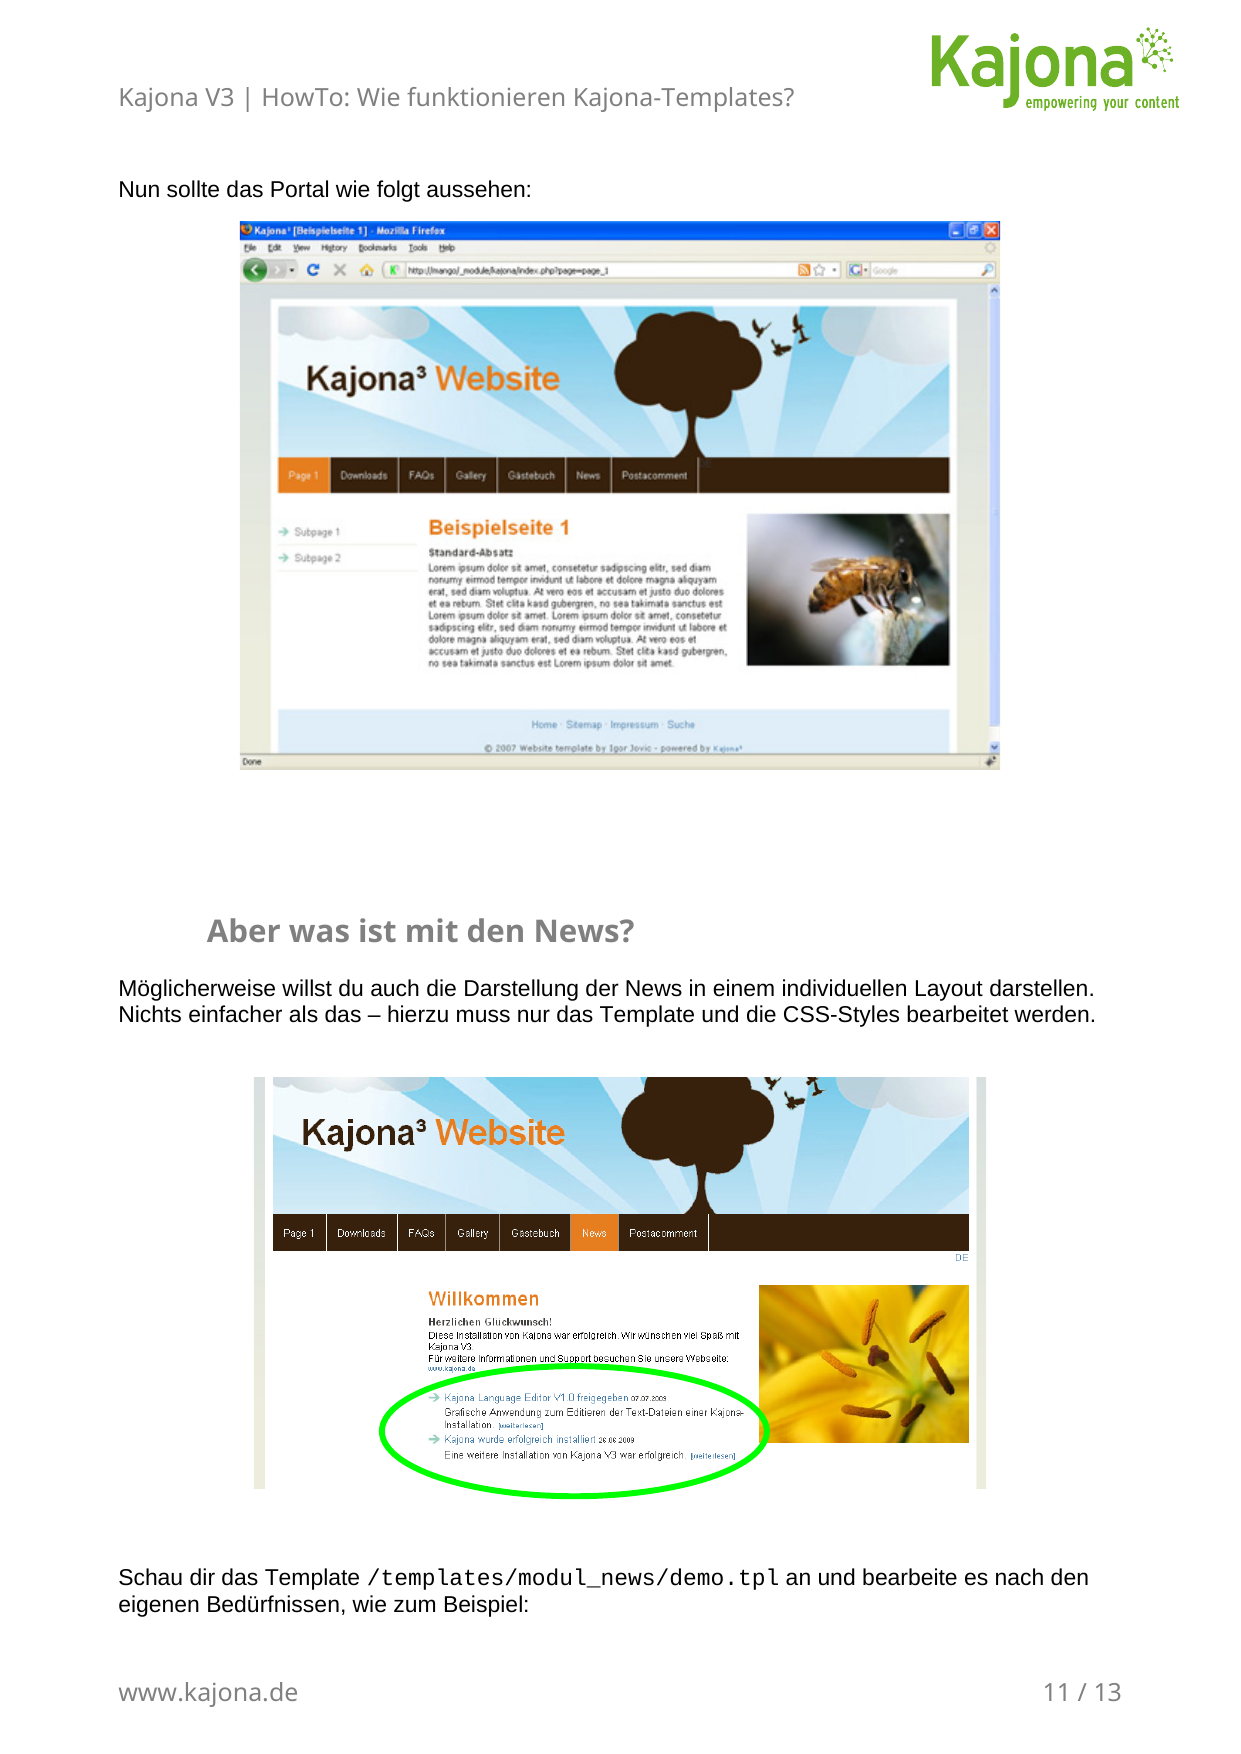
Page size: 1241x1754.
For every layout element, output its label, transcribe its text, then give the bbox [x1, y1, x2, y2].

text Nun sollte das Portal wie folgt aussehen: [118, 177, 1122, 202]
picture [253, 1077, 987, 1489]
picture [239, 221, 1001, 770]
text Möglicherweise willst du auch die Darstellung der News in einem individuellen Layout darstellen. Nichts einfacher als das – hierzu muss nur das Template und die CSS-Styles bearbeitet werden. [118, 976, 1122, 1027]
text Schau dir das Template /templates/modul_news/demo.tpl an und bearbeite es nach den eigenen Bedürfnissen, wie zum Beispiel: [118, 1564, 1122, 1618]
picture [385, 1370, 763, 1489]
subtitle Aber was ist mit den News? [118, 909, 1122, 952]
